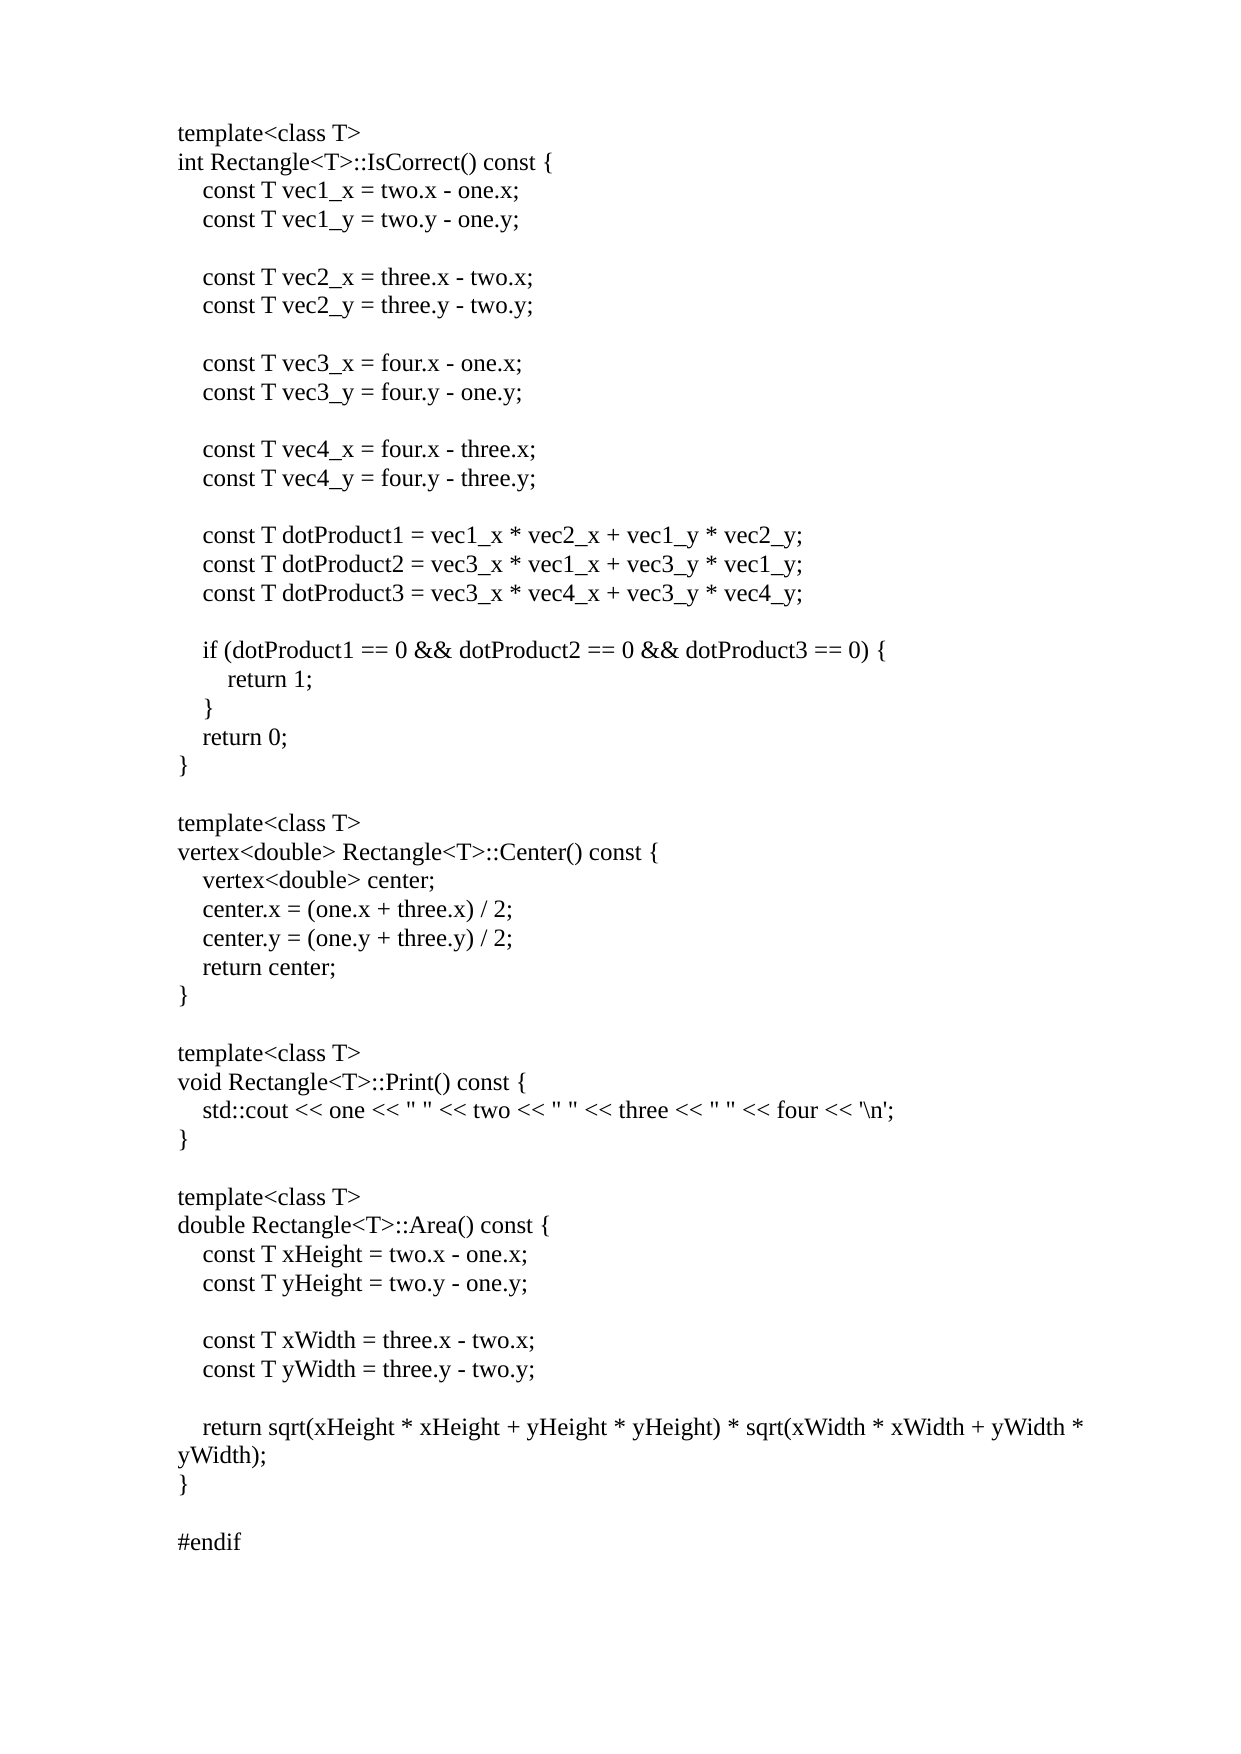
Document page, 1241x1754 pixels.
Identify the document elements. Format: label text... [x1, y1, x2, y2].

text } [177, 693, 1152, 722]
text } [177, 981, 1152, 1009]
text vertex<double> center; [177, 866, 1152, 894]
text if (dotProduct1 == 0 && dotProduct2 == 0 && dotProduct3 == 0) { [177, 636, 1152, 664]
text std::cout << one << " " << two << " " << three << " " << four << '\n'; [177, 1096, 1152, 1124]
text const T vec2_x = three.x - two.x; [177, 262, 1152, 291]
text const T xHeight = two.x - one.x; [177, 1239, 1152, 1268]
text const T xWidth = three.x - two.x; [177, 1326, 1152, 1354]
text return 1; [177, 664, 1152, 693]
text const T dotProduct1 = vec1_x * vec2_x + vec1_y * vec2_y; [177, 521, 1152, 549]
text const T dotProduct2 = vec3_x * vec1_x + vec3_y * vec1_y; [177, 549, 1152, 578]
text template<class T> [177, 1182, 1152, 1211]
text double Rectangle<T>::Area() const { [177, 1211, 1152, 1239]
text } [177, 1469, 1152, 1498]
text template<class T> [177, 808, 1152, 837]
text const T vec3_y = four.y - one.y; [177, 377, 1152, 406]
text center.y = (one.y + three.y) / 2; [177, 923, 1152, 952]
text template<class T> [177, 1038, 1152, 1067]
text const T yHeight = two.y - one.y; [177, 1268, 1152, 1297]
text const T vec1_y = two.y - one.y; [177, 204, 1152, 233]
text const T vec4_y = four.y - three.y; [177, 463, 1152, 492]
text center.x = (one.x + three.x) / 2; [177, 894, 1152, 923]
text void Rectangle<T>::Print() const { [177, 1067, 1152, 1096]
text const T vec2_y = three.y - two.y; [177, 291, 1152, 319]
text const T dotProduct3 = vec3_x * vec4_x + vec3_y * vec4_y; [177, 578, 1152, 607]
text } [177, 1124, 1152, 1153]
text const T vec3_x = four.x - one.x; [177, 348, 1152, 377]
text #endif [177, 1527, 1152, 1556]
text const T vec1_x = two.x - one.x; [177, 176, 1152, 204]
text const T vec4_x = four.x - three.x; [177, 434, 1152, 463]
text int Rectangle<T>::IsCorrect() const { [177, 147, 1152, 176]
text return center; [177, 952, 1152, 981]
text vertex<double> Rectangle<T>::Center() const { [177, 837, 1152, 866]
text return 0; [177, 722, 1152, 751]
text return sqrt(xHeight * xHeight + yHeight * yHeight) * sqrt(xWidth * xWidth + yWidth * yWidth); [177, 1412, 1152, 1469]
text } [177, 751, 1152, 779]
text const T yWidth = three.y - two.y; [177, 1354, 1152, 1383]
text template<class T> [177, 118, 1152, 147]
